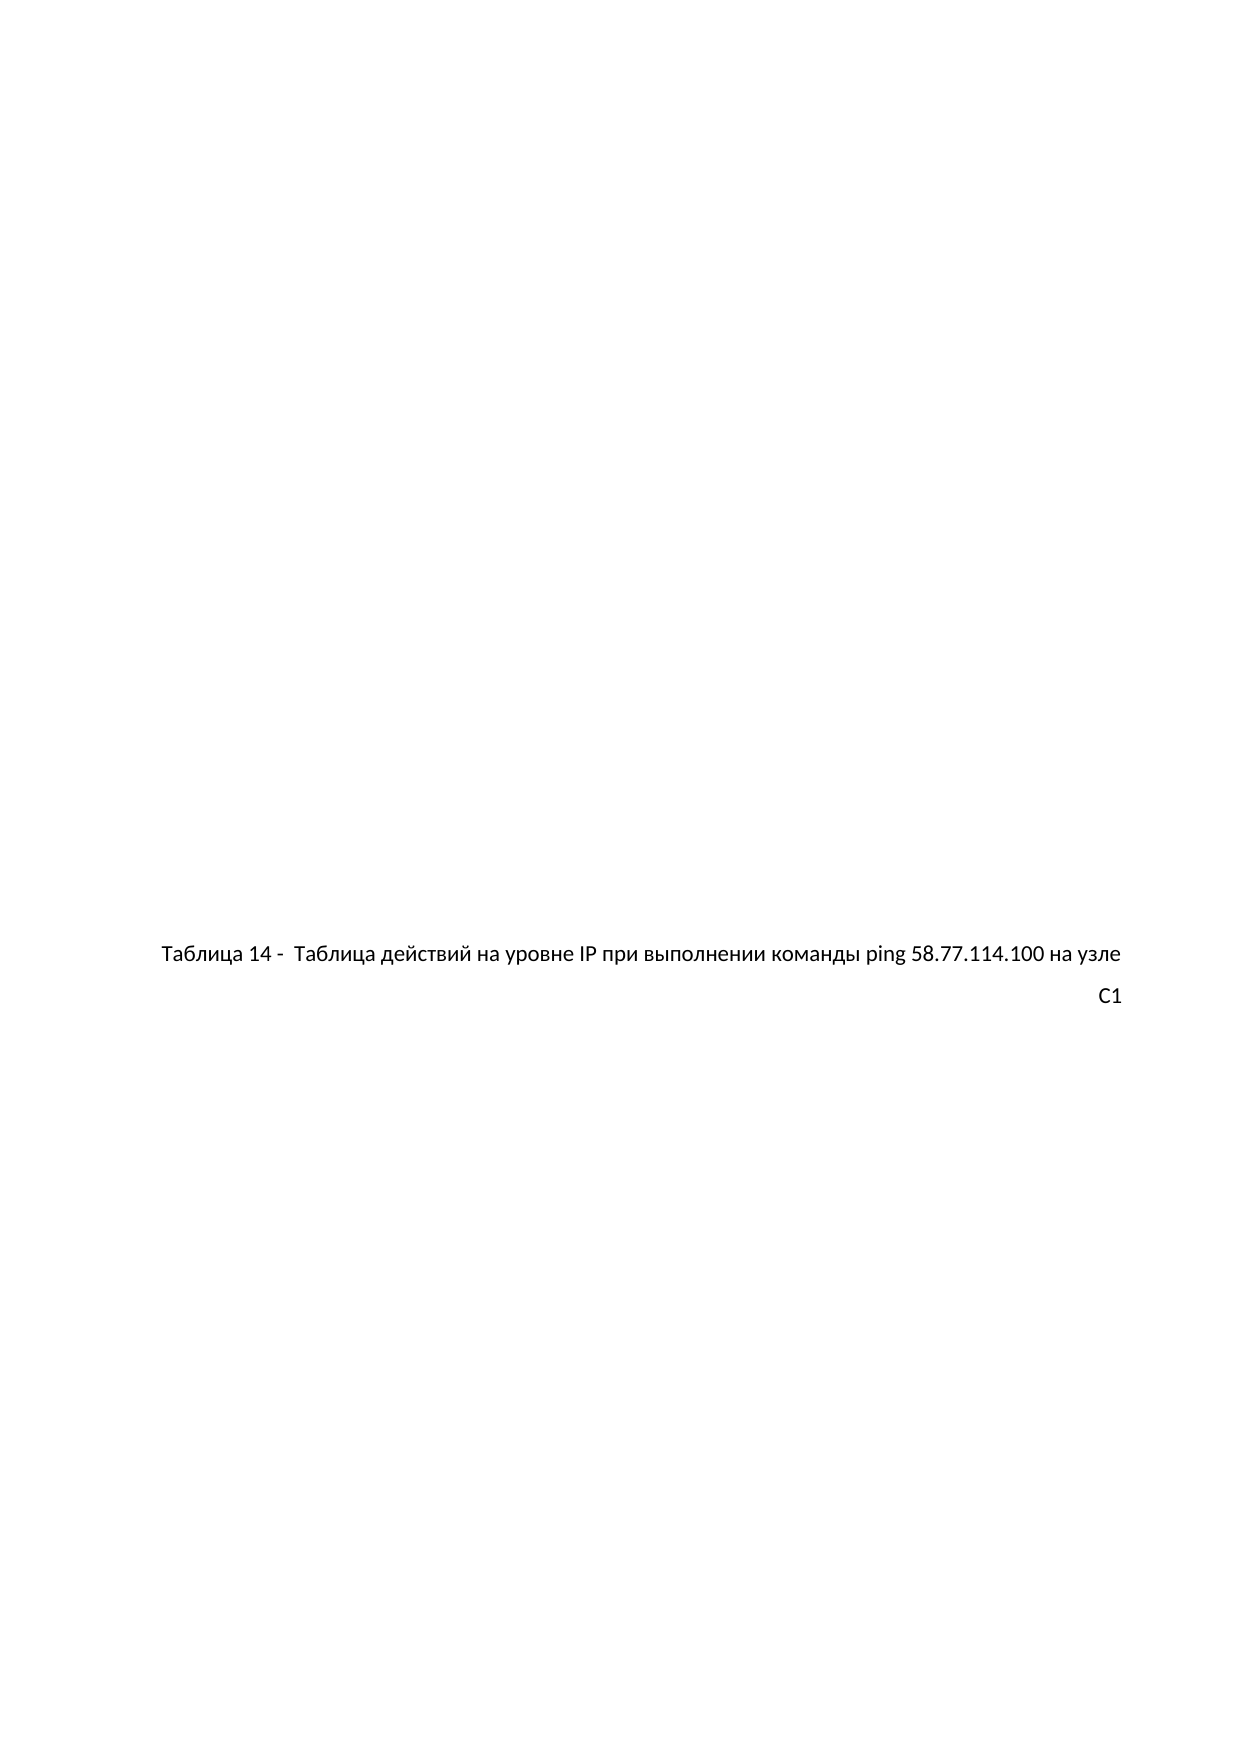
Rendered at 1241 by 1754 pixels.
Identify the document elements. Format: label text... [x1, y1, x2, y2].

text Таблица 14 - Таблица действий на уровне IP при выполнении команды ping 58.77.114.100 на узле С1 [148, 939, 1122, 1009]
